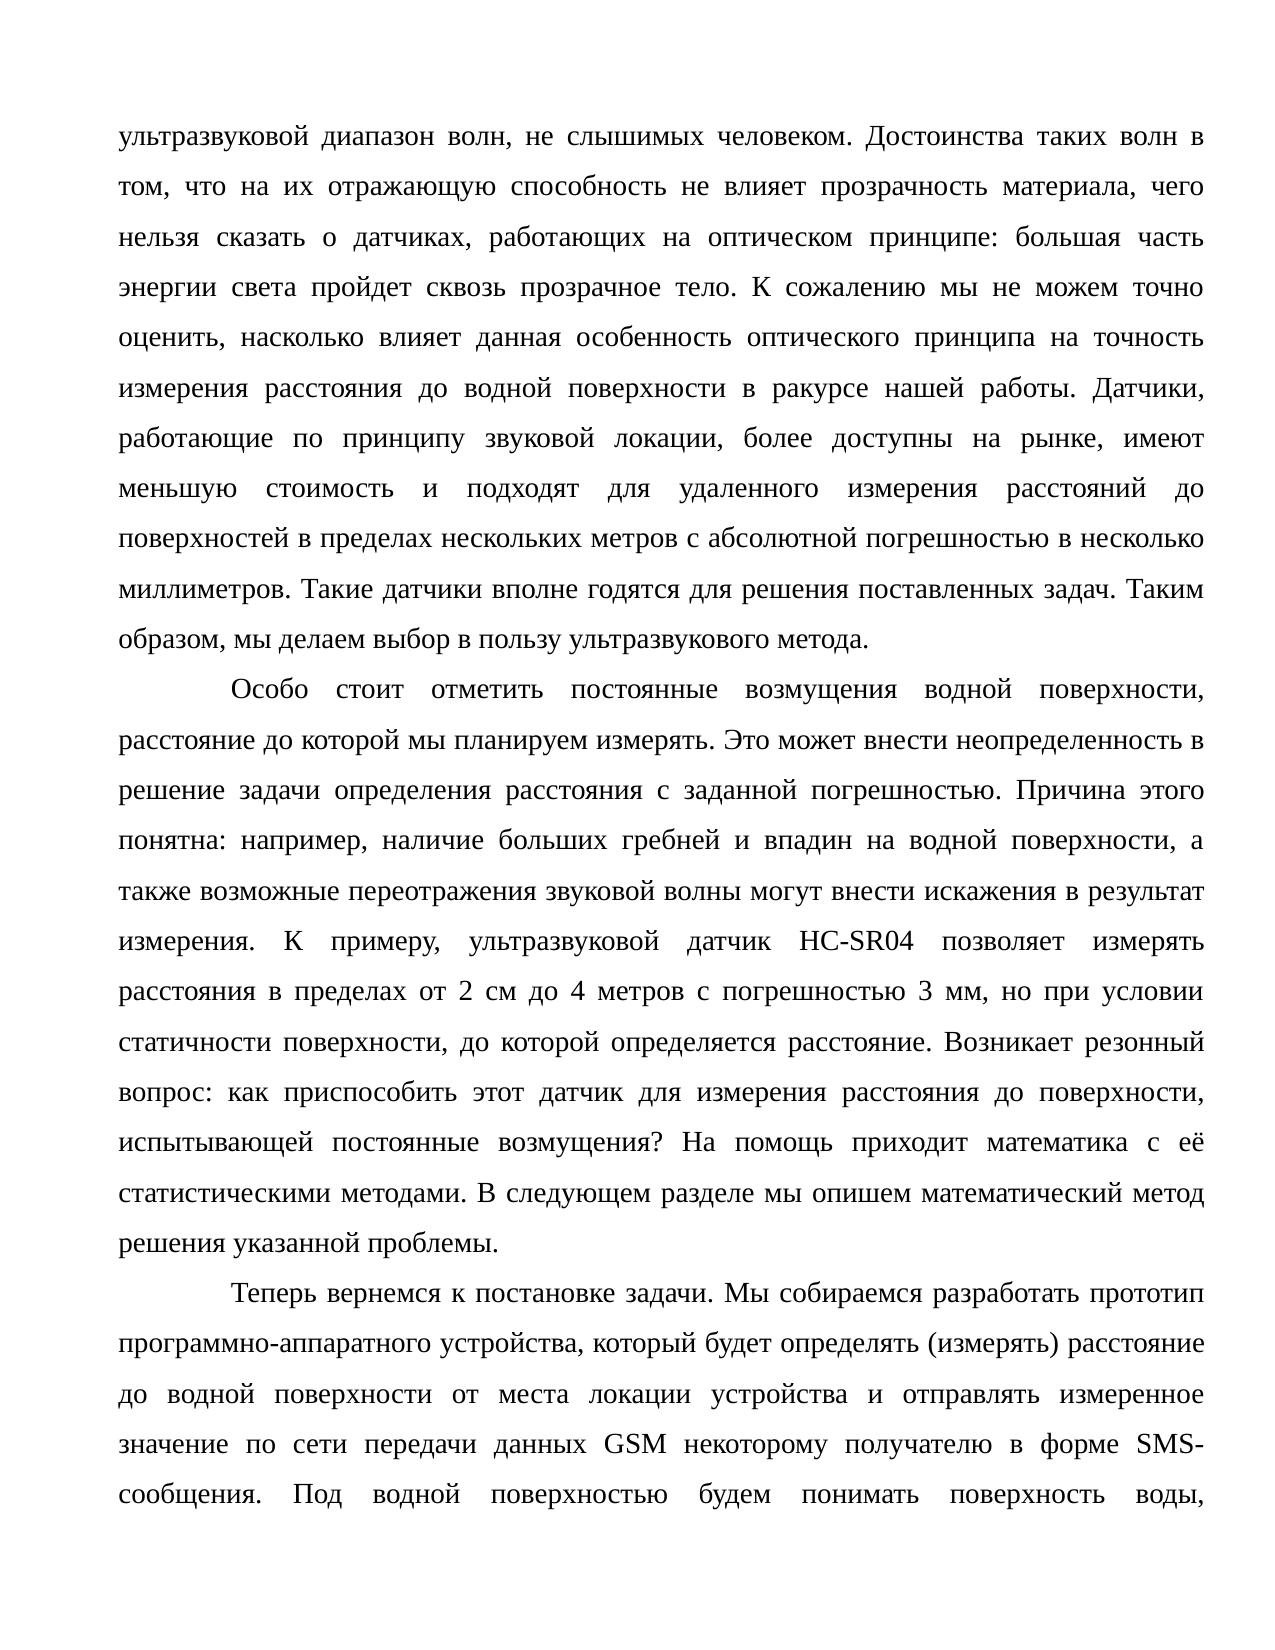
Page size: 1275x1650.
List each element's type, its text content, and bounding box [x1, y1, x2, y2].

text Особо стоит отметить постоянные возмущения водной поверхности, расстояние до которой мы планируем измерять. Это может внести неопределенность в решение задачи определения расстояния с заданной погрешностью. Причина этого понятна: например, наличие больших гребней и впадин на водной поверхности, а также возможные переотражения звуковой волны могут внести искажения в результат измерения. К примеру, ультразвуковой датчик HC-SR04 позволяет измерять расстояния в пределах от 2 см до 4 метров с погрешностью 3 мм, но при условии статичности поверхности, до которой определяется расстояние. Возникает резонный вопрос: как приспособить этот датчик для измерения расстояния до поверхности, испытывающей постоянные возмущения? На помощь приходит математика с её статистическими методами. В следующем разделе мы опишем математический метод решения указанной проблемы. [118, 672, 1206, 1258]
text ультразвуковой диапазон волн, не слышимых человеком. Достоинства таких волн в том, что на их отражающую способность не влияет прозрачность материала, чего нельзя сказать о датчиках, работающих на оптическом принципе: большая часть энергии света пройдет сквозь прозрачное тело. К сожалению мы не можем точно оценить, насколько влияет данная особенность оптического принципа на точность измерения расстояния до водной поверхности в ракурсе нашей работы. Датчики, работающие по принципу звуковой локации, более доступны на рынке, имеют меньшую стоимость и подходят для удаленного измерения расстояний до поверхностей в пределах нескольких метров с абсолютной погрешностью в несколько миллиметров. Такие датчики вполне годятся для решения поставленных задач. Таким образом, мы делаем выбор в пользу ультразвукового метода. [118, 118, 1206, 655]
text Теперь вернемся к постановке задачи. Мы собираемся разработать прототип программно-аппаратного устройства, который будет определять (измерять) расстояние до водной поверхности от места локации устройства и отправлять измеренное значение по сети передачи данных GSM некоторому получателю в форме SMS-сообщения. Под водной поверхностью будем понимать поверхность воды, [118, 1275, 1206, 1510]
